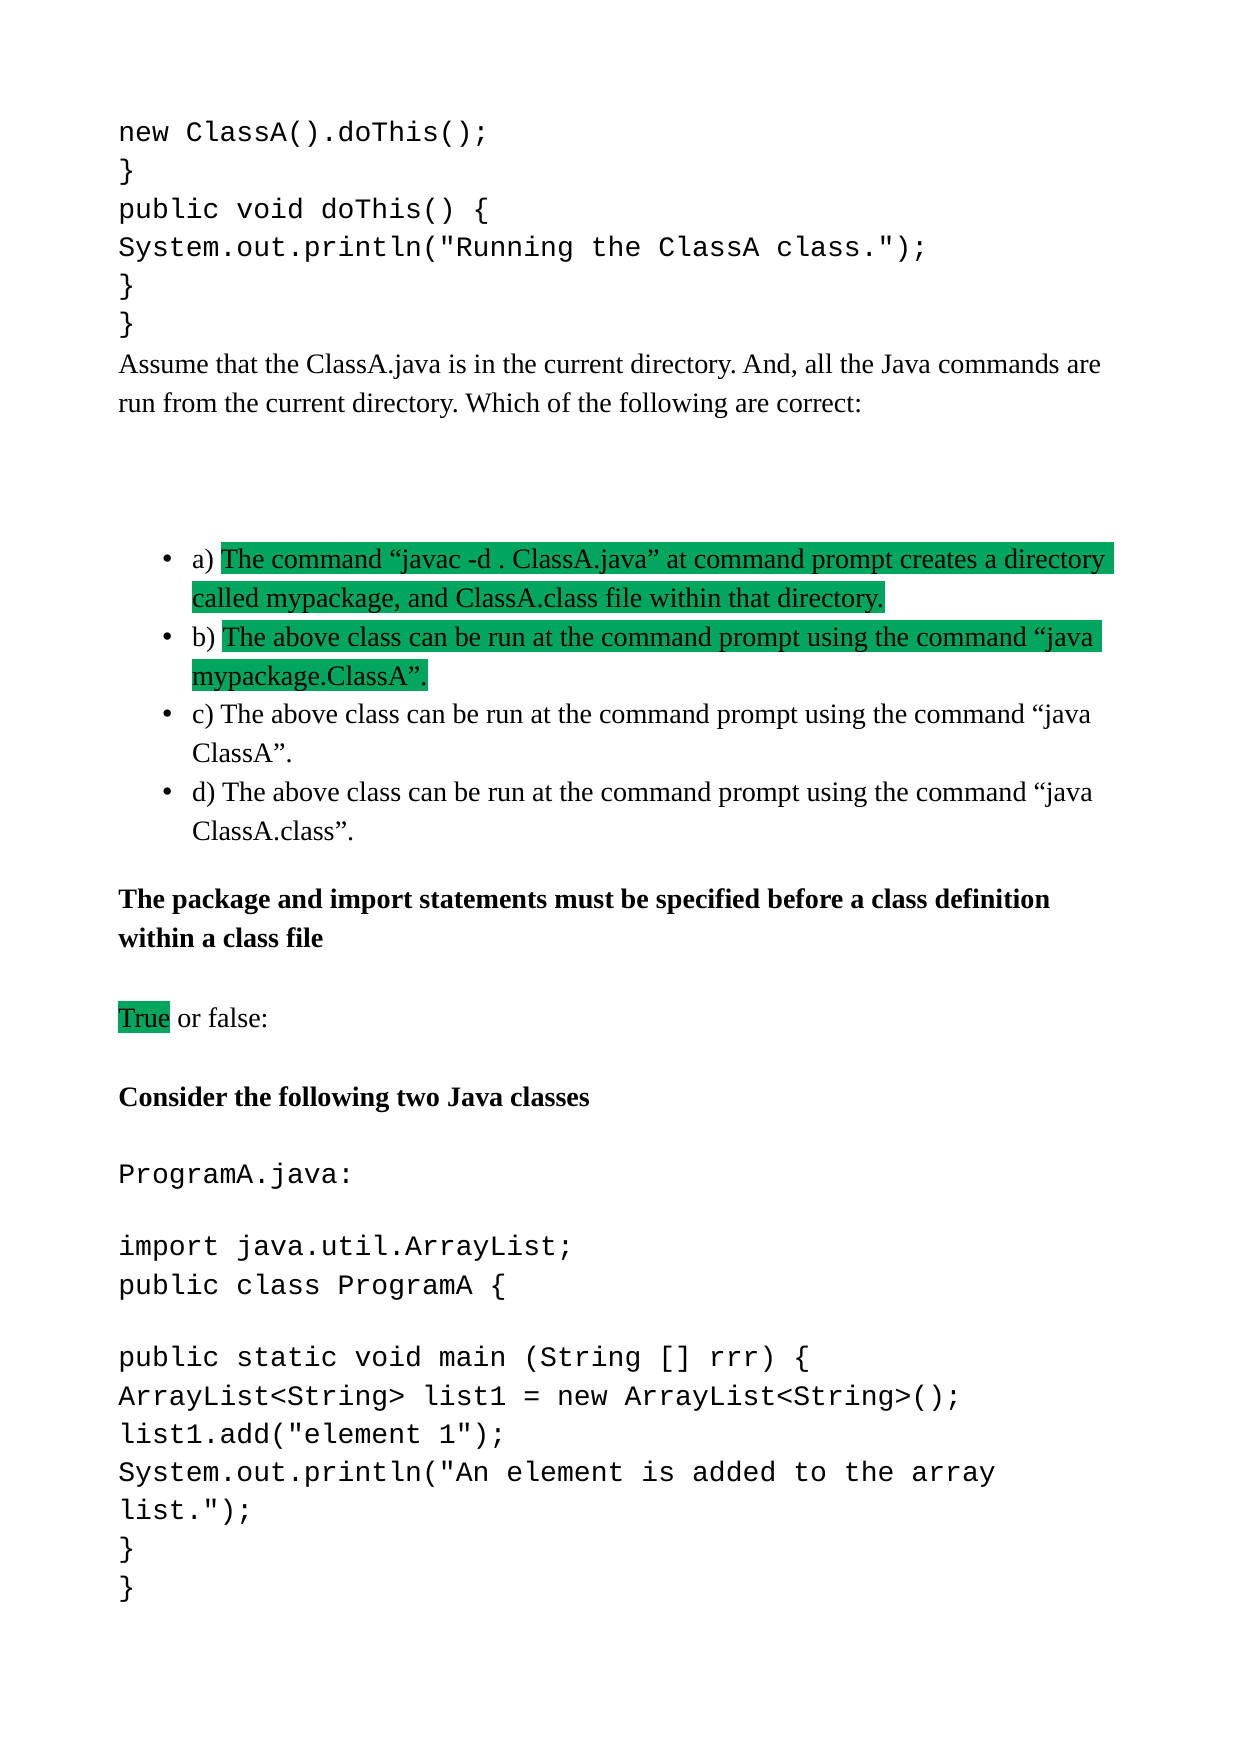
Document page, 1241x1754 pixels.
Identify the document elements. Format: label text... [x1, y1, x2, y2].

list c) The above class can be run at the command prompt using the command “java ClassA”. [162, 698, 1122, 769]
text Consider the following two Java classes [118, 1080, 1122, 1113]
text } [118, 309, 1122, 341]
text ArrayList<String> list1 = new ArrayList<String>(); [118, 1382, 1122, 1413]
text public void doThis() { [118, 194, 1122, 226]
list b) The above class can be run at the command prompt using the command “java mypackage.ClassA”. [162, 620, 1122, 691]
text Assume that the ClassA.java is in the current directory. And, all the Java commands are run from the current directory. Which of the following are correct: [118, 347, 1122, 419]
text System.out.println("An element is added to the array list."); [118, 1458, 1122, 1528]
text } [118, 1573, 1122, 1604]
text list1.add("element 1"); [118, 1420, 1122, 1452]
text } [118, 1534, 1122, 1566]
list d) The above class can be run at the command prompt using the command “java ClassA.class”. [162, 775, 1122, 847]
text public class ProgramA { [118, 1271, 1122, 1302]
text public static void main (String [] rrr) { [118, 1343, 1122, 1375]
text ProgramA.java: [118, 1160, 1122, 1192]
text new ClassA().doThis(); [118, 118, 1122, 150]
list a) The command “javac -d . ClassA.java” at command prompt creates a directory called mypackage, and ClassA.class file within that directory. [162, 542, 1122, 613]
text The package and import statements must be specified before a class definition within a class file [118, 882, 1122, 954]
text System.out.println("Running the ClassA class."); [118, 233, 1122, 265]
text } [118, 156, 1122, 188]
text } [118, 271, 1122, 303]
text True or false: [118, 1001, 1122, 1033]
text import java.util.ArrayList; [118, 1232, 1122, 1264]
